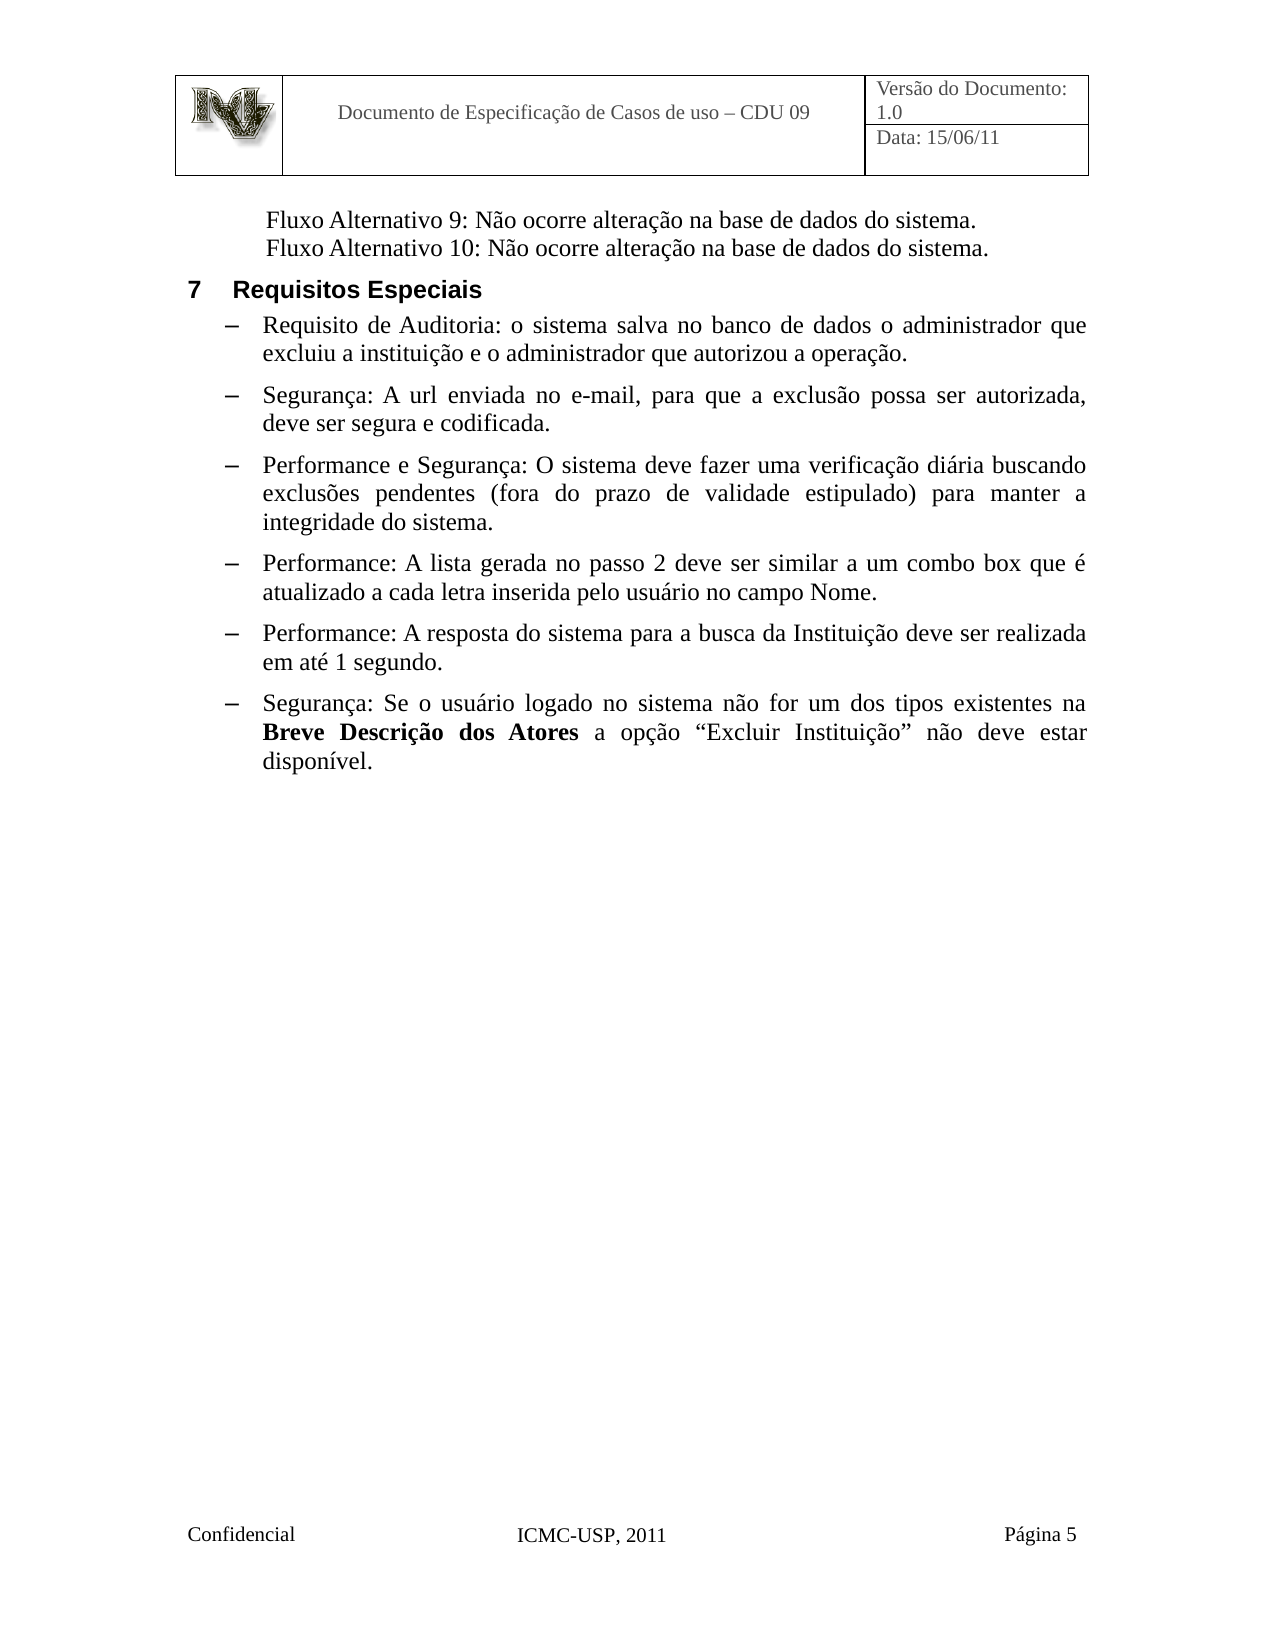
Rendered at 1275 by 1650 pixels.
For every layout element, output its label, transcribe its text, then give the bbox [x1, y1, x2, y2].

text Fluxo Alternativo 9: Não ocorre alteração na base de dados do sistema. [266, 205, 1087, 233]
list Segurança: A url enviada no e-mail, para que a exclusão possa ser autorizada, deve ser segura e codificada. [225, 380, 1087, 437]
list Performance: A resposta do sistema para a busca da Instituição deve ser realizada em até 1 segundo. [225, 618, 1087, 676]
text Fluxo Alternativo 10: Não ocorre alteração na base de dados do sistema. [266, 233, 1087, 262]
list Segurança: Se o usuário logado no sistema não for um dos tipos existentes na Breve Descrição dos Atores a opção “Excluir Instituição” não deve estar disponível. [225, 688, 1087, 775]
subtitle Requisitos Especiais [187, 275, 1087, 303]
picture [186, 76, 277, 151]
list Performance: A lista gerada no passo 2 deve ser similar a um combo box que é atualizado a cada letra inserida pelo usuário no campo Nome. [225, 548, 1087, 606]
list Requisito de Auditoria: o sistema salva no banco de dados o administrador que excluiu a instituição e o administrador que autorizou a operação. [225, 310, 1087, 367]
list Performance e Segurança: O sistema deve fazer uma verificação diária buscando exclusões pendentes (fora do prazo de validade estipulado) para manter a integridade do sistema. [225, 450, 1087, 536]
